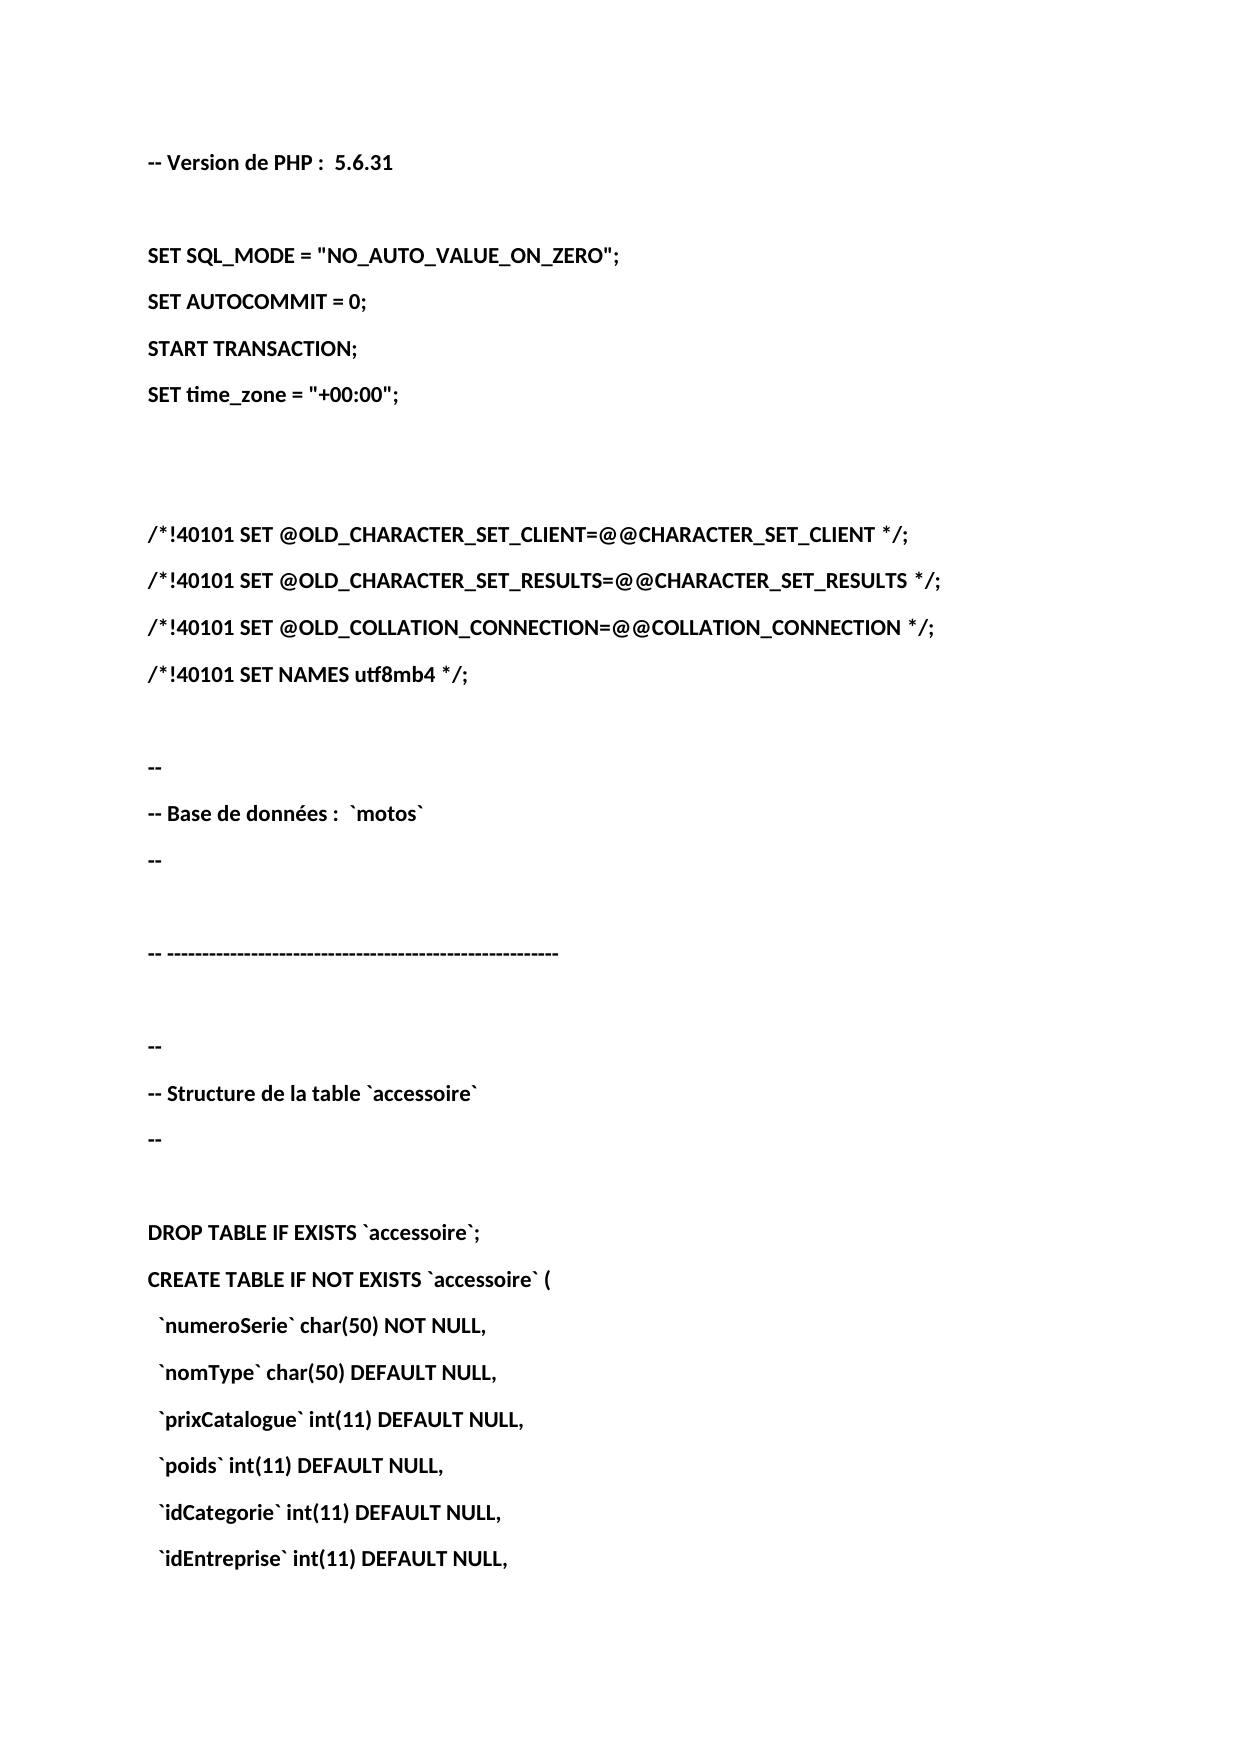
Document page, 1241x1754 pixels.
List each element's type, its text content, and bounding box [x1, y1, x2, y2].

text -- Base de données : `motos` [148, 799, 1093, 827]
text -- Structure de la table `accessoire` [148, 1079, 1093, 1107]
text SET SQL_MODE = "NO_AUTO_VALUE_ON_ZERO"; [148, 241, 1093, 269]
text DROP TABLE IF EXISTS `accessoire`; [148, 1218, 1093, 1247]
text -- -------------------------------------------------------- [148, 939, 1093, 967]
text `numeroSerie` char(50) NOT NULL, [148, 1312, 1093, 1340]
text -- Version de PHP : 5.6.31 [148, 148, 1093, 176]
text START TRANSACTION; [148, 334, 1093, 362]
text SET AUTOCOMMIT = 0; [148, 287, 1093, 315]
text /*!40101 SET NAMES utf8mb4 */; [148, 660, 1093, 688]
text /*!40101 SET @OLD_CHARACTER_SET_RESULTS=@@CHARACTER_SET_RESULTS */; [148, 567, 1093, 595]
text `poids` int(11) DEFAULT NULL, [148, 1451, 1093, 1479]
text `idCategorie` int(11) DEFAULT NULL, [148, 1498, 1093, 1526]
text -- [148, 1125, 1093, 1153]
text -- [148, 1032, 1093, 1060]
text `idEntreprise` int(11) DEFAULT NULL, [148, 1544, 1093, 1572]
text `prixCatalogue` int(11) DEFAULT NULL, [148, 1405, 1093, 1433]
text CREATE TABLE IF NOT EXISTS `accessoire` ( [148, 1265, 1093, 1293]
text -- [148, 753, 1093, 781]
text /*!40101 SET @OLD_COLLATION_CONNECTION=@@COLLATION_CONNECTION */; [148, 613, 1093, 641]
text `nomType` char(50) DEFAULT NULL, [148, 1358, 1093, 1386]
text /*!40101 SET @OLD_CHARACTER_SET_CLIENT=@@CHARACTER_SET_CLIENT */; [148, 520, 1093, 548]
text SET time_zone = "+00:00"; [148, 380, 1093, 408]
text -- [148, 846, 1093, 874]
